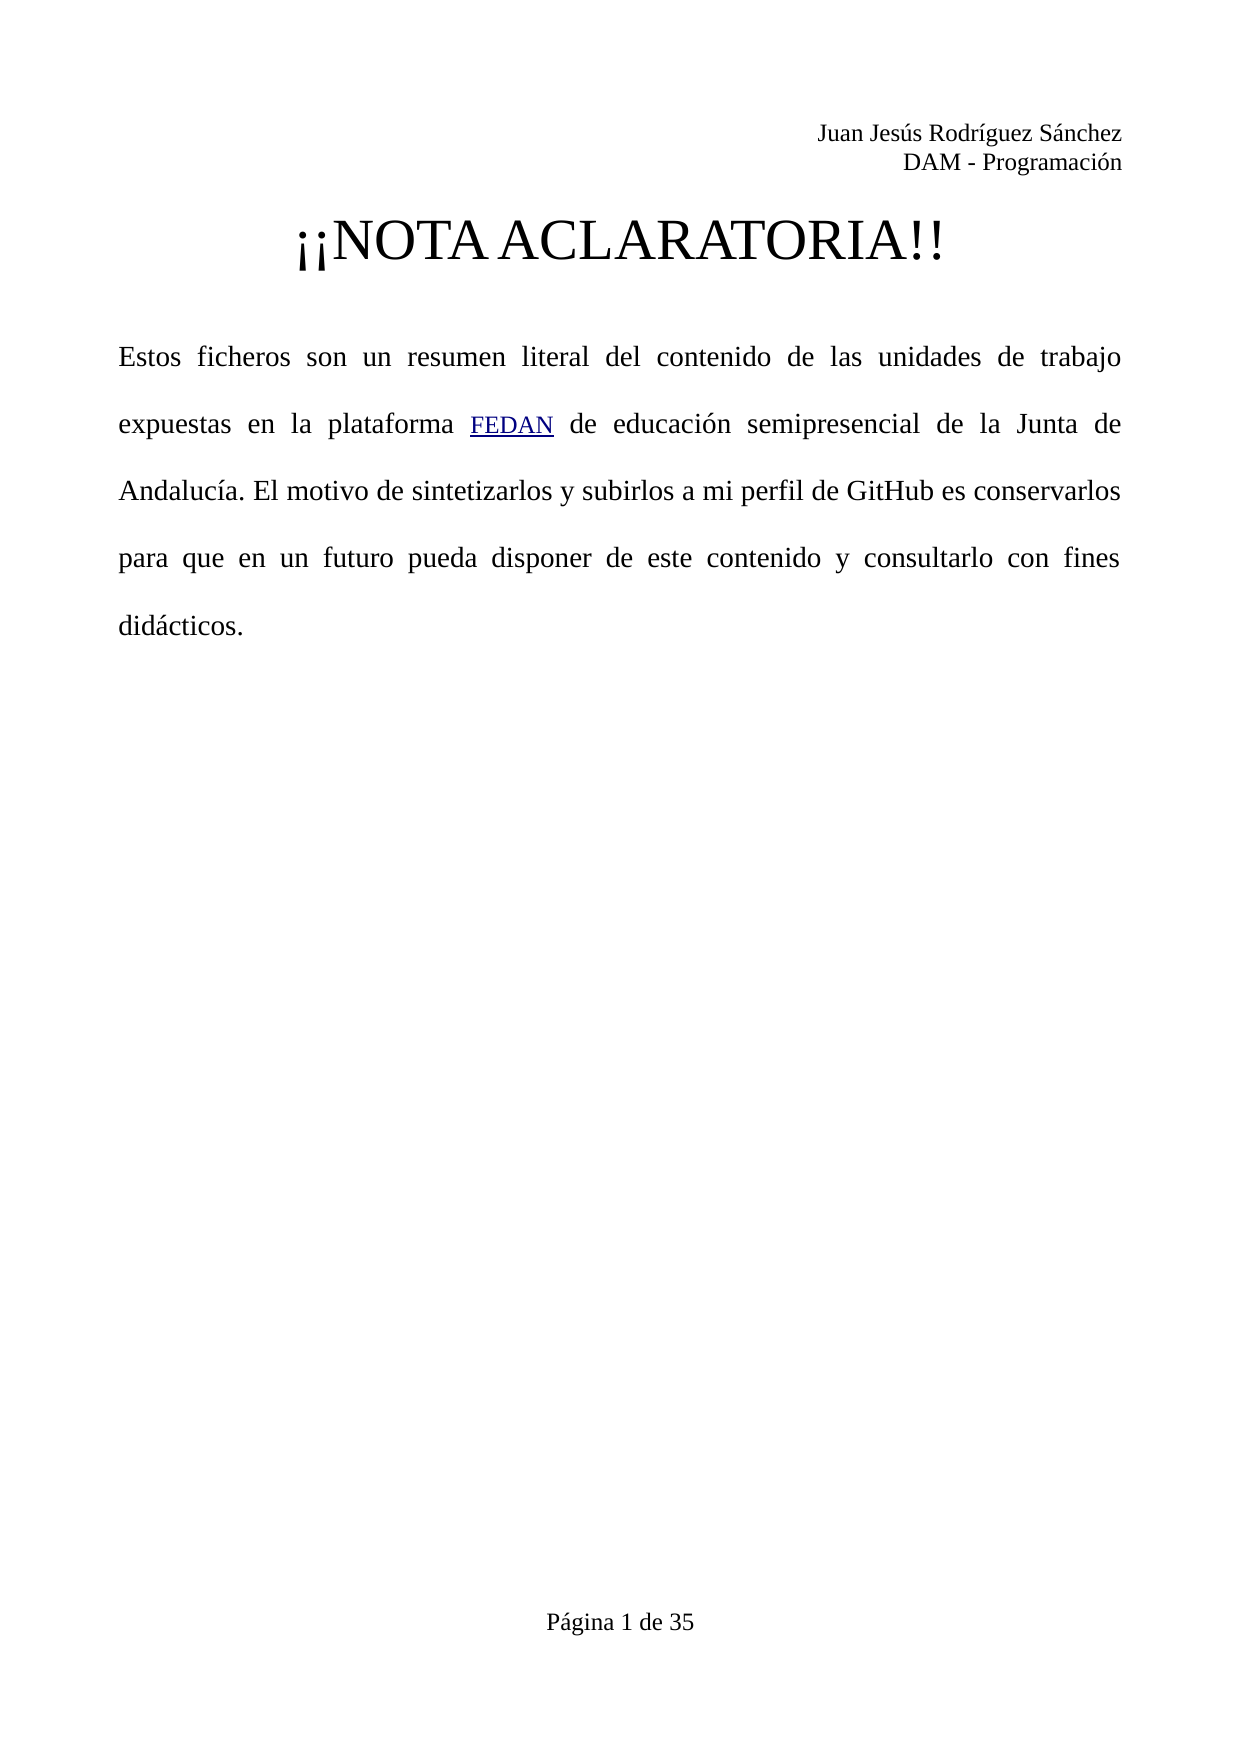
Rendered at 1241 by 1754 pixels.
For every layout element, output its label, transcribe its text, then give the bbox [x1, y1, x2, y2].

text Estos ficheros son un resumen literal del contenido de las unidades de trabajo expuestas en la plataforma FEDAN de educación semipresencial de la Junta de Andalucía. El motivo de sintetizarlos y subirlos a mi perfil de GitHub es conservarlos para que en un futuro pueda disponer de este contenido y consultarlo con fines didácticos. [118, 339, 1122, 641]
text ¡¡NOTA ACLARATORIA!! [118, 205, 1122, 272]
